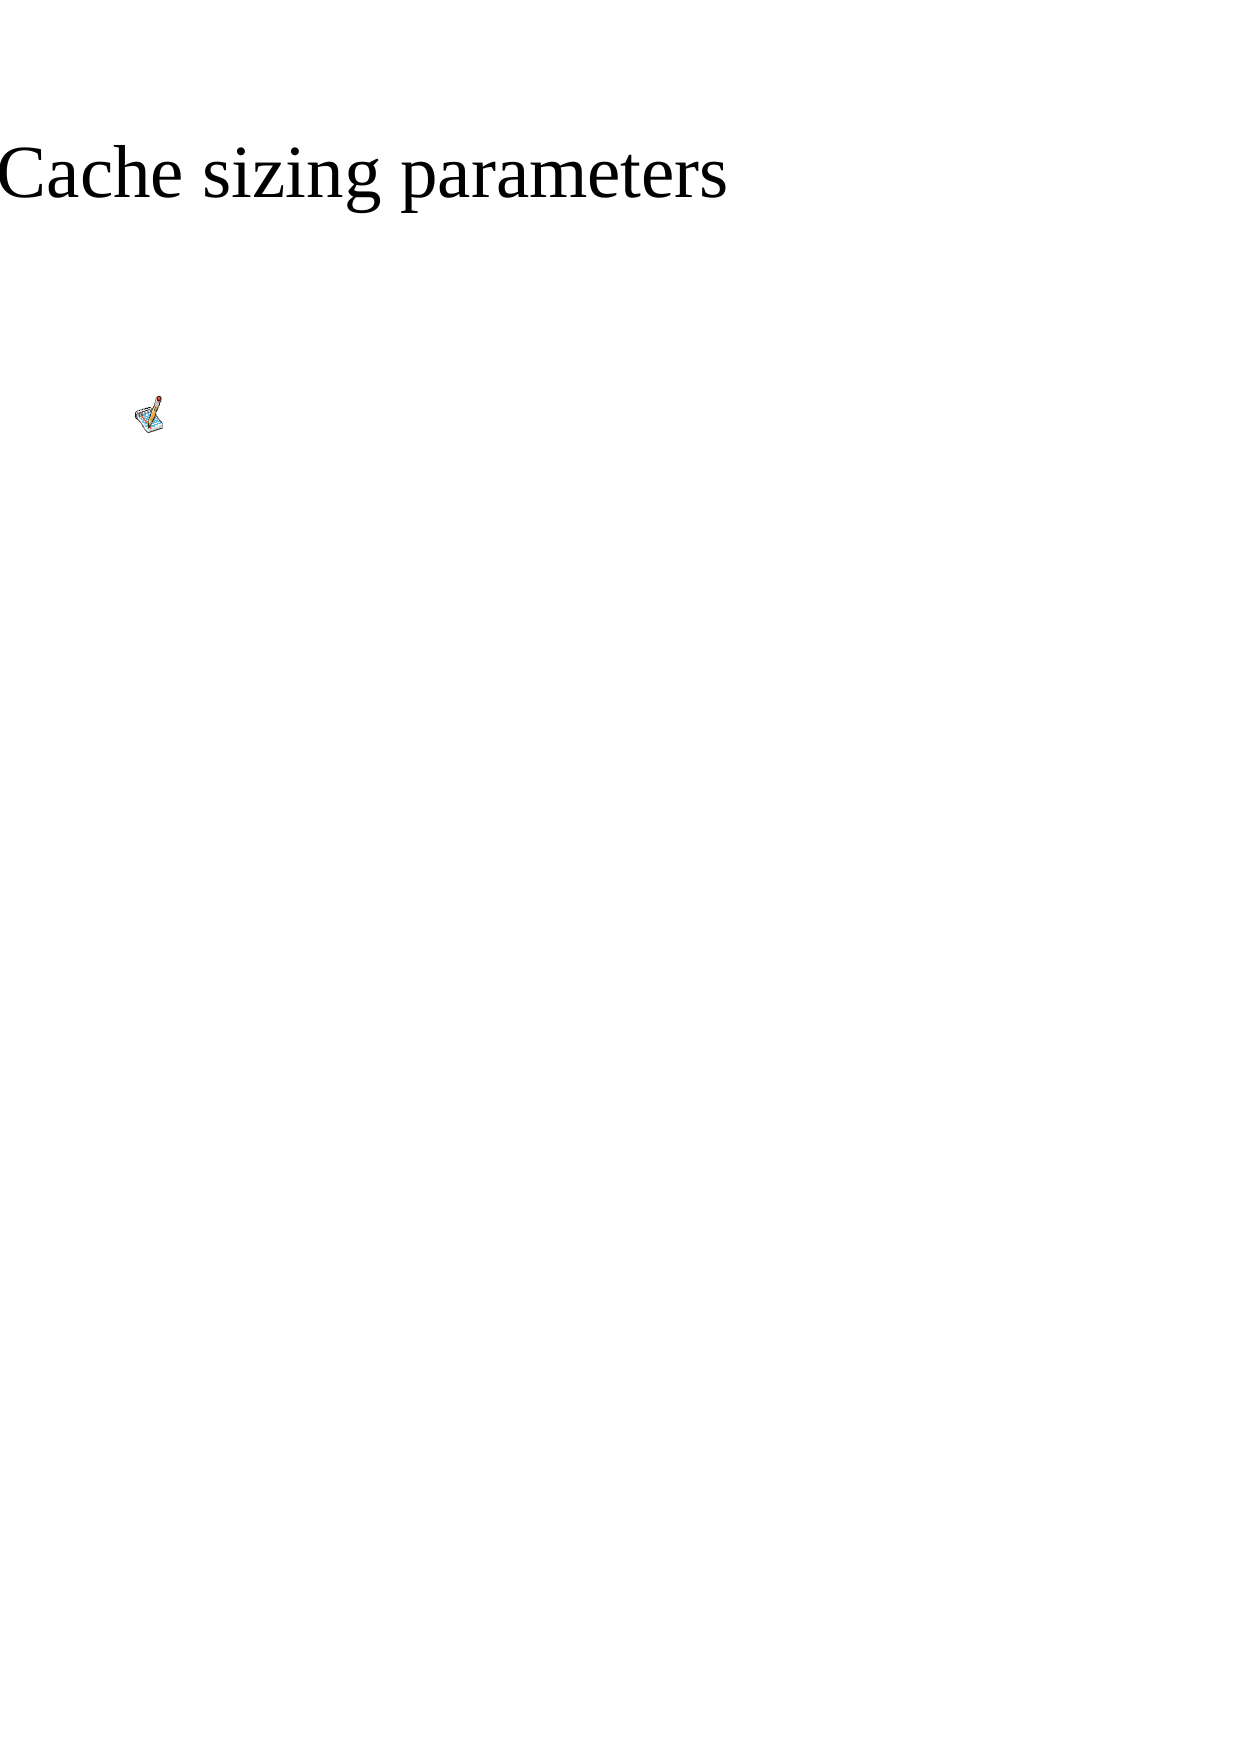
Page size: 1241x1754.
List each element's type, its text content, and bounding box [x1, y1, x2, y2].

text Cache sizing parameters [0, 148, 1122, 210]
picture [134, 394, 166, 437]
